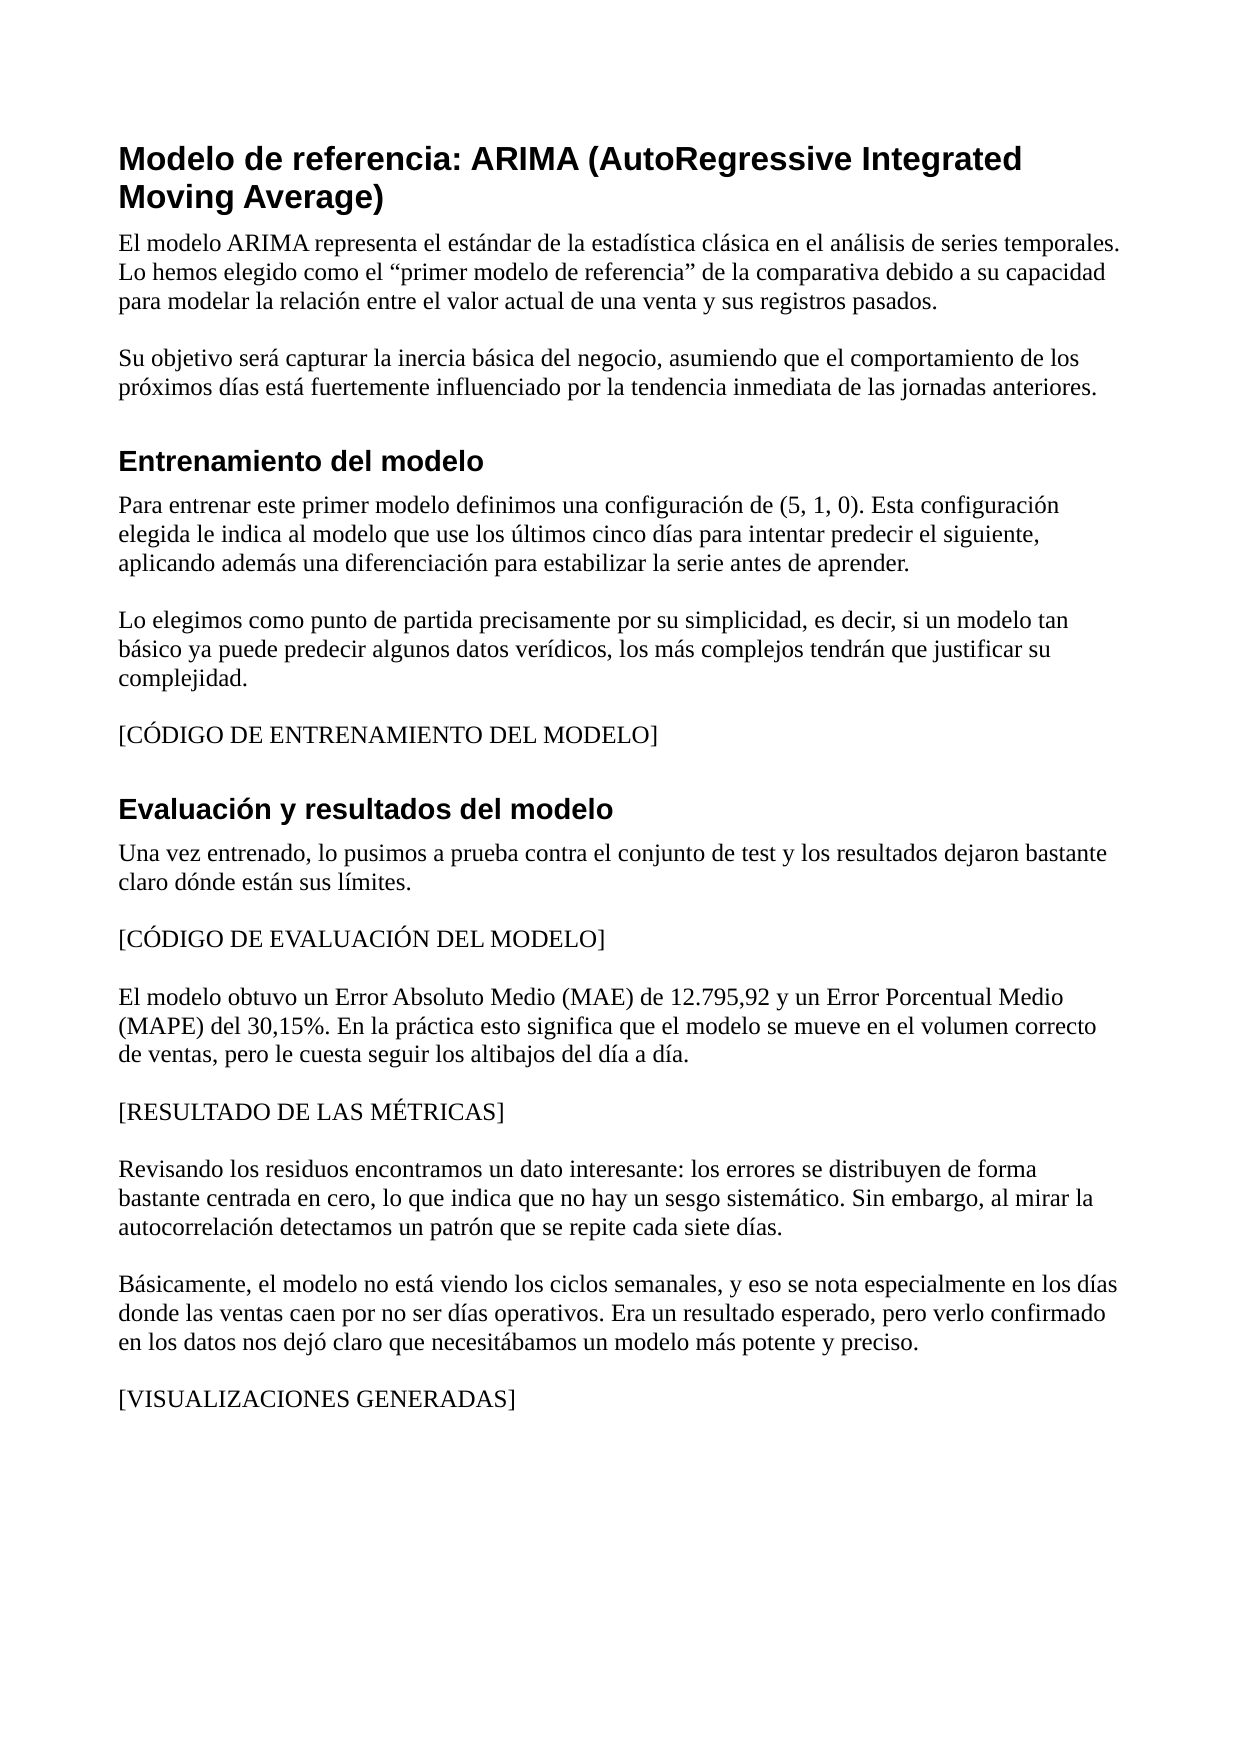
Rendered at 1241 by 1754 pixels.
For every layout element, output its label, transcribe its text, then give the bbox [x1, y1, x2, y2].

text Básicamente, el modelo no está viendo los ciclos semanales, y eso se nota especialmente en los días donde las ventas caen por no ser días operativos. Era un resultado esperado, pero verlo confirmado en los datos nos dejó claro que necesitábamos un modelo más potente y preciso. [118, 1269, 1122, 1356]
text [RESULTADO DE LAS MÉTRICAS] [118, 1097, 1122, 1126]
text Para entrenar este primer modelo definimos una configuración de (5, 1, 0). Esta configuración elegida le indica al modelo que use los últimos cinco días para intentar predecir el siguiente, aplicando además una diferenciación para estabilizar la serie antes de aprender. [118, 490, 1122, 576]
text [CÓDIGO DE ENTRENAMIENTO DEL MODELO] [118, 720, 1122, 749]
subtitle Evaluación y resultados del modelo [118, 792, 1122, 826]
subtitle Modelo de referencia: ARIMA (AutoRegressive Integrated Moving Average) [118, 139, 1122, 216]
text Revisando los residuos encontramos un dato interesante: los errores se distribuyen de forma bastante centrada en cero, lo que indica que no hay un sesgo sistemático. Sin embargo, al mirar la autocorrelación detectamos un patrón que se repite cada siete días. [118, 1154, 1122, 1241]
text Lo elegimos como punto de partida precisamente por su simplicidad, es decir, si un modelo tan básico ya puede predecir algunos datos verídicos, los más complejos tendrán que justificar su complejidad. [118, 605, 1122, 691]
text El modelo obtuvo un Error Absoluto Medio (MAE) de 12.795,92 y un Error Porcentual Medio (MAPE) del 30,15%. En la práctica esto significa que el modelo se mueve en el volumen correcto de ventas, pero le cuesta seguir los altibajos del día a día. [118, 982, 1122, 1068]
subtitle Entrenamiento del modelo [118, 444, 1122, 478]
text Su objetivo será capturar la inercia básica del negocio, asumiendo que el comportamiento de los próximos días está fuertemente influenciado por la tendencia inmediata de las jornadas anteriores. [118, 343, 1122, 401]
text [VISUALIZACIONES GENERADAS] [118, 1384, 1122, 1413]
text El modelo ARIMA representa el estándar de la estadística clásica en el análisis de series temporales. Lo hemos elegido como el “primer modelo de referencia” de la comparativa debido a su capacidad para modelar la relación entre el valor actual de una venta y sus registros pasados. [118, 228, 1122, 314]
text [CÓDIGO DE EVALUACIÓN DEL MODELO] [118, 924, 1122, 953]
text Una vez entrenado, lo pusimos a prueba contra el conjunto de test y los resultados dejaron bastante claro dónde están sus límites. [118, 838, 1122, 896]
